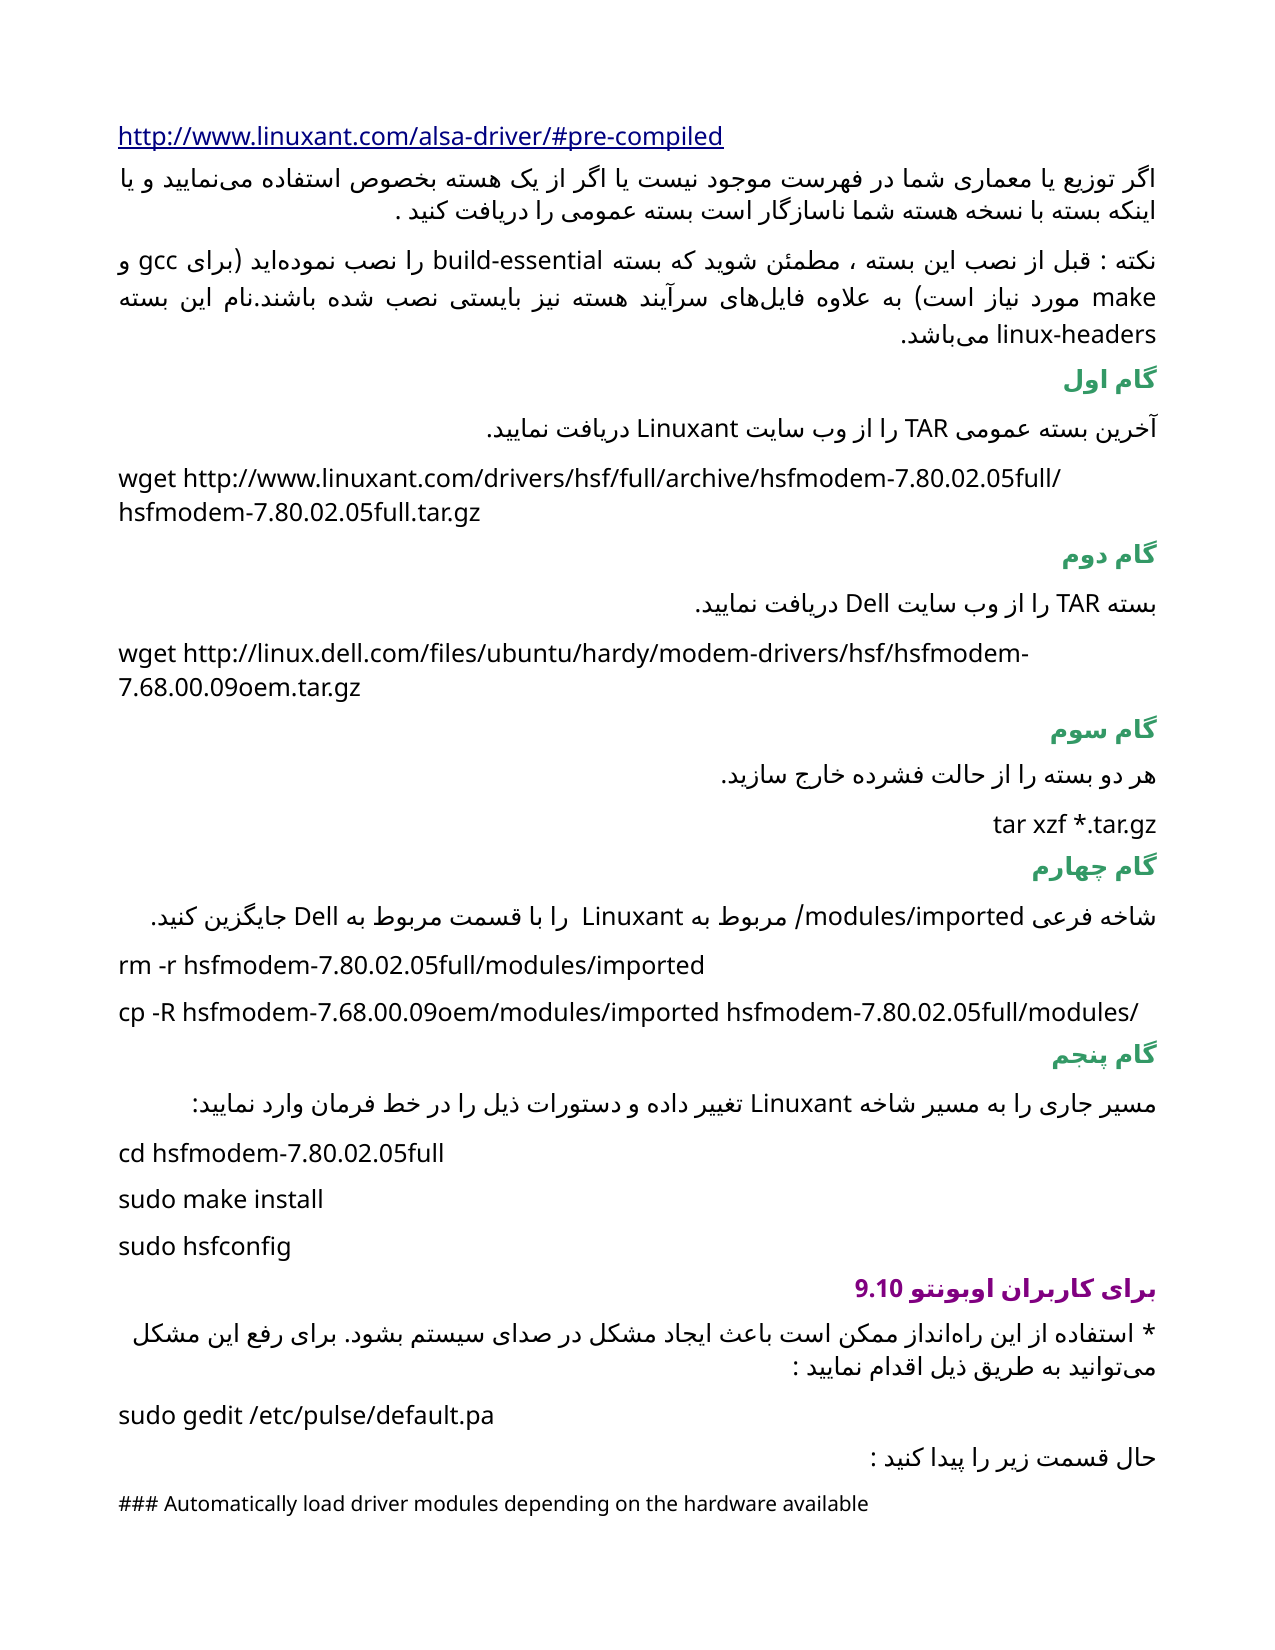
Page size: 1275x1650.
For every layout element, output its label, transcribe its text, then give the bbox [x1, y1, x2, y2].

text نکته : قبل از نصب این بسته ، مطمئن شوید که بسته build-essential را نصب نموده‌اید (برای gcc و make مورد نیاز است) به علاوه فایل‌های سرآیند هسته نیز بایستی نصب شده باشند.نام این بسته linux-headers می‌باشد. [118, 242, 1157, 353]
text حال قسمت زیر را پیدا کنید : [118, 1444, 1157, 1477]
text گام پنجم [118, 1041, 1157, 1073]
text بسته TAR را از وب سایت Dell دریافت نمایید. [118, 586, 1157, 623]
text cp -R hsfmodem-7.68.00.09oem/modules/imported hsfmodem-7.80.02.05full/modules/ [118, 994, 1157, 1028]
text مسیر جاری را به مسیر شاخه Linuxant تغییر داده و دستورات ذیل را در خط فرمان وارد نمایید: [118, 1086, 1157, 1123]
text wget http://www.linuxant.com/drivers/hsf/full/archive/hsfmodem-7.80.02.05full/hsfmodem-7.80.02.05full.tar.gz [118, 460, 1157, 528]
text sudo gedit /etc/pulse/default.pa [118, 1398, 1157, 1432]
text ### Automatically load driver modules depending on the hardware available [118, 1489, 1157, 1518]
text شاخه فرعی modules/imported/ مربوط به Linuxant را با قسمت مربوط به Dell جایگزین کنید. [118, 898, 1157, 935]
text sudo hsfconfig [118, 1228, 1157, 1262]
text sudo make install [118, 1182, 1157, 1216]
text گام دوم [118, 541, 1157, 574]
text گام اول [118, 366, 1157, 398]
text rm -r hsfmodem-7.80.02.05full/modules/imported [118, 948, 1157, 982]
text http://www.linuxant.com/alsa-driver/#pre-compiled [118, 118, 1157, 152]
text tar xzf *.tar.gz [118, 806, 1157, 841]
text گام چهارم [118, 853, 1157, 886]
text گام سوم [118, 716, 1157, 749]
text cd hsfmodem-7.80.02.05full [118, 1135, 1157, 1169]
text اگر توزیع یا معماری شما در فهرست موجود نیست یا اگر از یک هسته بخصوص استفاده می‌نمایید و یا اینکه بسته با نسخه هسته شما ناسازگار است بسته عمومی را دریافت کنید . [118, 165, 1157, 230]
text هر دو بسته را از حالت فشرده خارج سازید. [118, 761, 1157, 794]
text wget http://linux.dell.com/files/ubuntu/hardy/modem-drivers/hsf/hsfmodem-7.68.00.09oem.tar.gz [118, 636, 1157, 704]
text برای کاربران اوبونتو 9.10 [118, 1275, 1157, 1308]
text * استفاده از این راه‌انداز ممکن است باعث ایجاد مشکل در صدای سیستم بشود. برای رفع این مشکل می‌توانید به طریق ذیل اقدام نمایید : [118, 1320, 1157, 1385]
text آخرین بسته عمومی TAR را از وب سایت Linuxant دریافت نمایید. [118, 411, 1157, 448]
